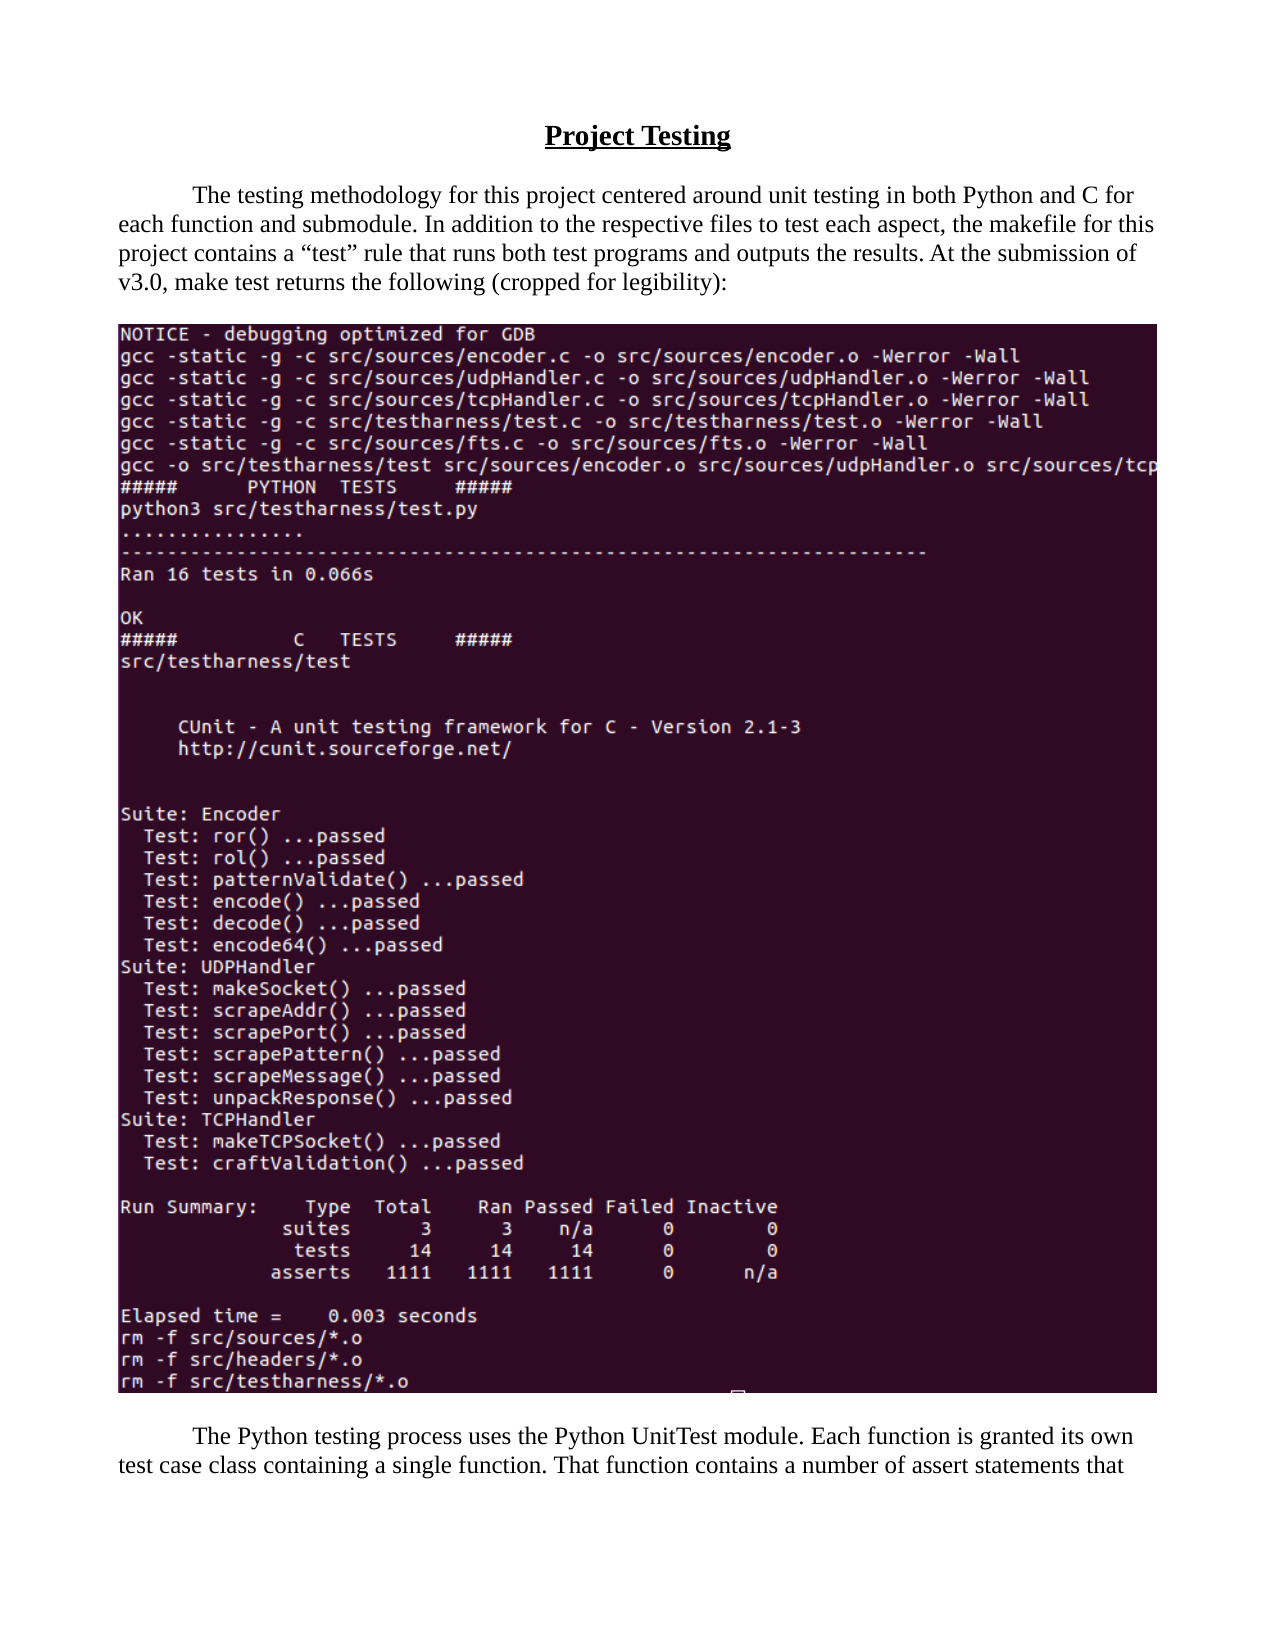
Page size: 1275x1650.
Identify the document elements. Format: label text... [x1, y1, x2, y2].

text The Python testing process uses the Python UnitTest module. Each function is granted its own test case class containing a single function. That function contains a number of assert statements that [118, 1421, 1157, 1479]
text Project Testing [118, 118, 1157, 152]
picture [118, 324, 1157, 1393]
text The testing methodology for this project centered around unit testing in both Python and C for each function and submodule. In addition to the respective files to test each aspect, the makefile for this project contains a “test” rule that runs both test programs and outputs the results. At the submission of v3.0, make test returns the following (cropped for legibility): [118, 180, 1157, 295]
